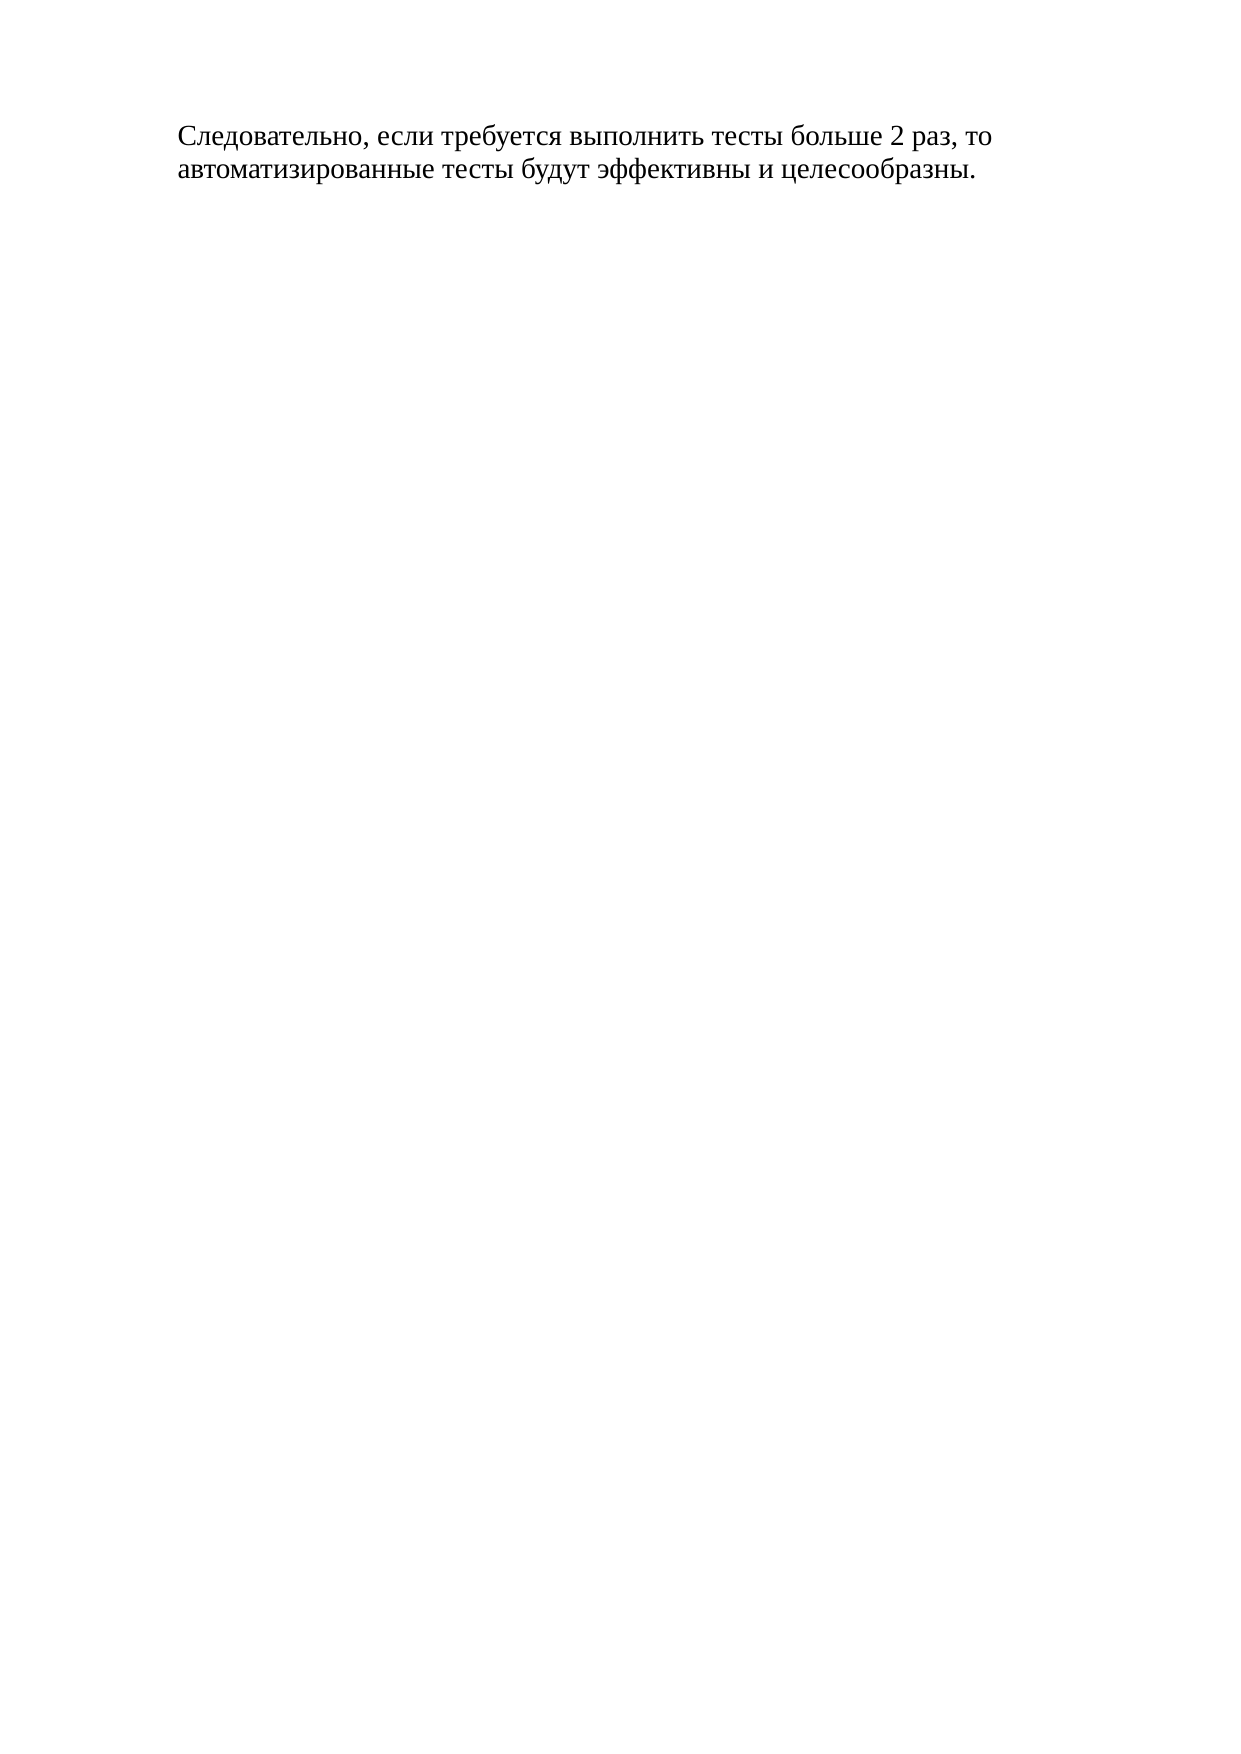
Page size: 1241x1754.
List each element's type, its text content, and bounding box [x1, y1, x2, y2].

text Следовательно, если требуется выполнить тесты больше 2 раз, то автоматизированные тесты будут эффективны и целесообразны. [177, 118, 1152, 185]
